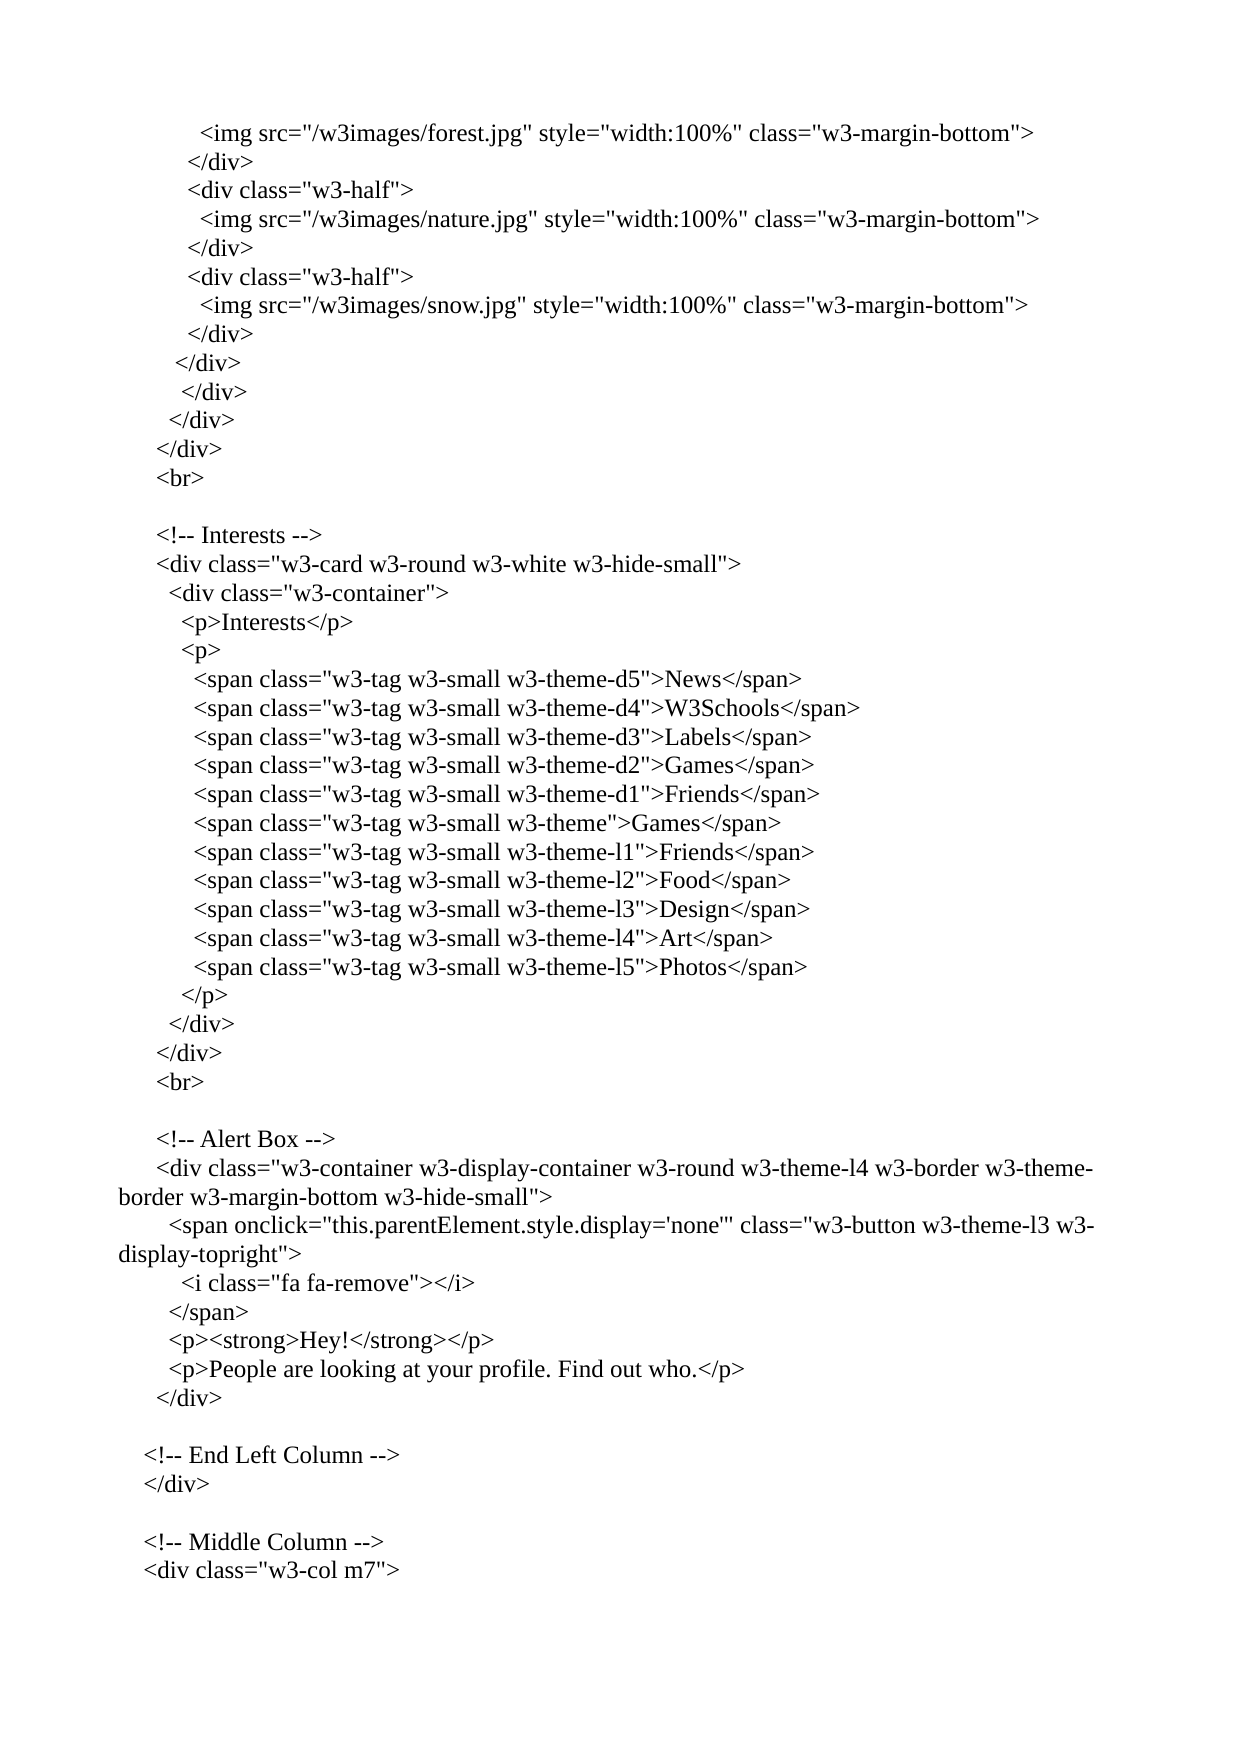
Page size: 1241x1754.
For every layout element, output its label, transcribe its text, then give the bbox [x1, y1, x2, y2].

text <span class="w3-tag w3-small w3-theme">Games</span> [118, 808, 1122, 837]
text <span class="w3-tag w3-small w3-theme-l1">Friends</span> [118, 837, 1122, 866]
text <div class="w3-container w3-display-container w3-round w3-theme-l4 w3-border w3-theme-border w3-margin-bottom w3-hide-small"> [118, 1153, 1122, 1211]
text </div> [118, 1038, 1122, 1067]
text </div> [118, 434, 1122, 463]
text <img src="/w3images/nature.jpg" style="width:100%" class="w3-margin-bottom"> [118, 204, 1122, 233]
text <span class="w3-tag w3-small w3-theme-l2">Food</span> [118, 866, 1122, 894]
text <img src="/w3images/forest.jpg" style="width:100%" class="w3-margin-bottom"> [118, 118, 1122, 147]
text <div class="w3-card w3-round w3-white w3-hide-small"> [118, 549, 1122, 578]
text </div> [118, 147, 1122, 176]
text </div> [118, 348, 1122, 377]
text </div> [118, 233, 1122, 262]
text <p>Interests</p> [118, 607, 1122, 636]
text <span class="w3-tag w3-small w3-theme-d5">News</span> [118, 664, 1122, 693]
text <p> [118, 636, 1122, 664]
text </span> [118, 1297, 1122, 1326]
text <span onclick="this.parentElement.style.display='none'" class="w3-button w3-theme-l3 w3-display-topright"> [118, 1211, 1122, 1268]
text <br> [118, 1067, 1122, 1096]
text <span class="w3-tag w3-small w3-theme-d1">Friends</span> [118, 779, 1122, 808]
text </p> [118, 981, 1122, 1009]
text <div class="w3-half"> [118, 176, 1122, 204]
text <p><strong>Hey!</strong></p> [118, 1326, 1122, 1354]
text <!-- Alert Box --> [118, 1124, 1122, 1153]
text <span class="w3-tag w3-small w3-theme-d2">Games</span> [118, 751, 1122, 779]
text <div class="w3-col m7"> [118, 1556, 1122, 1584]
text <span class="w3-tag w3-small w3-theme-l4">Art</span> [118, 923, 1122, 952]
text </div> [118, 319, 1122, 348]
text <span class="w3-tag w3-small w3-theme-l5">Photos</span> [118, 952, 1122, 981]
text </div> [118, 406, 1122, 434]
text <img src="/w3images/snow.jpg" style="width:100%" class="w3-margin-bottom"> [118, 291, 1122, 319]
text <div class="w3-container"> [118, 578, 1122, 607]
text </div> [118, 1009, 1122, 1038]
text <span class="w3-tag w3-small w3-theme-d4">W3Schools</span> [118, 693, 1122, 722]
text <i class="fa fa-remove"></i> [118, 1268, 1122, 1297]
text <span class="w3-tag w3-small w3-theme-l3">Design</span> [118, 894, 1122, 923]
text </div> [118, 1383, 1122, 1412]
text <!-- Interests --> [118, 521, 1122, 549]
text <span class="w3-tag w3-small w3-theme-d3">Labels</span> [118, 722, 1122, 751]
text <br> [118, 463, 1122, 492]
text <!-- Middle Column --> [118, 1527, 1122, 1556]
text <div class="w3-half"> [118, 262, 1122, 291]
text </div> [118, 377, 1122, 406]
text <p>People are looking at your profile. Find out who.</p> [118, 1354, 1122, 1383]
text </div> [118, 1469, 1122, 1498]
text <!-- End Left Column --> [118, 1441, 1122, 1469]
